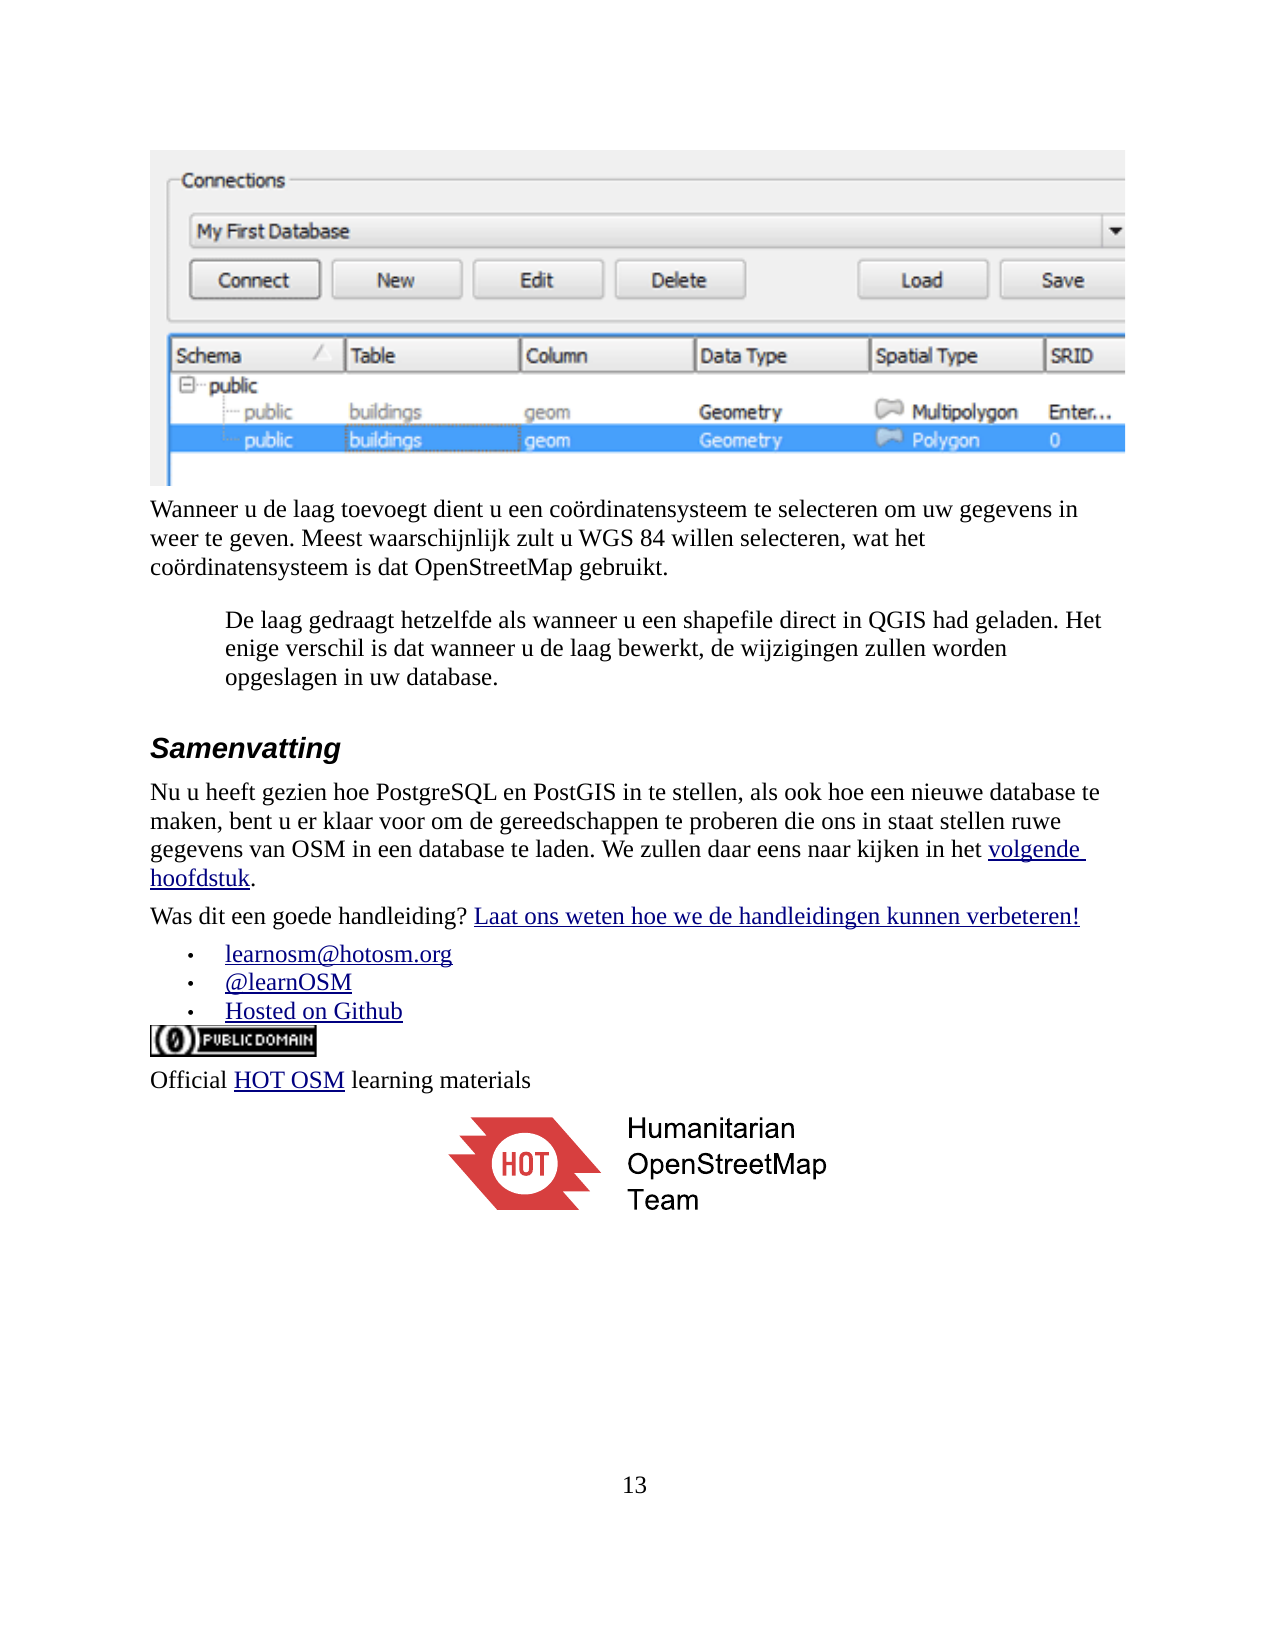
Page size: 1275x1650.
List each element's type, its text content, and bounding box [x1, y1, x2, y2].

text De laag gedraagt hetzelfde als wanneer u een shapefile direct in QGIS had geladen. Het enige verschil is dat wanneer u de laag bewerkt, de wijzigingen zullen worden opgeslagen in uw database. [225, 605, 1125, 691]
picture [150, 1025, 317, 1057]
list @learnOSM [187, 967, 1125, 996]
picture [150, 150, 1125, 486]
text Wanneer u de laag toevoegt dient u een coördinatensysteem te selecteren om uw gegevens in weer te geven. Meest waarschijnlijk zult u WGS 84 willen selecteren, wat het coördinatensysteem is dat OpenStreetMap gebruikt. [150, 494, 1125, 581]
subtitle Samenvatting [150, 731, 1125, 764]
text Official HOT OSM learning materials [150, 1065, 1125, 1094]
text Nu u heeft gezien hoe PostgreSQL en PostGIS in te stellen, als ook hoe een nieuwe database te maken, bent u er klaar voor om de gereedschappen te proberen die ons in staat stellen ruwe gegevens van OSM in een database te laden. We zullen daar eens naar kijken in het volgende hoofdstuk. [150, 777, 1125, 892]
list Hosted on Github [187, 996, 1125, 1025]
list learnosm@hotosm.org [187, 939, 1125, 967]
text Was dit een goede handleiding? Laat ons weten hoe we de handleidingen kunnen verbeteren! [150, 901, 1125, 930]
